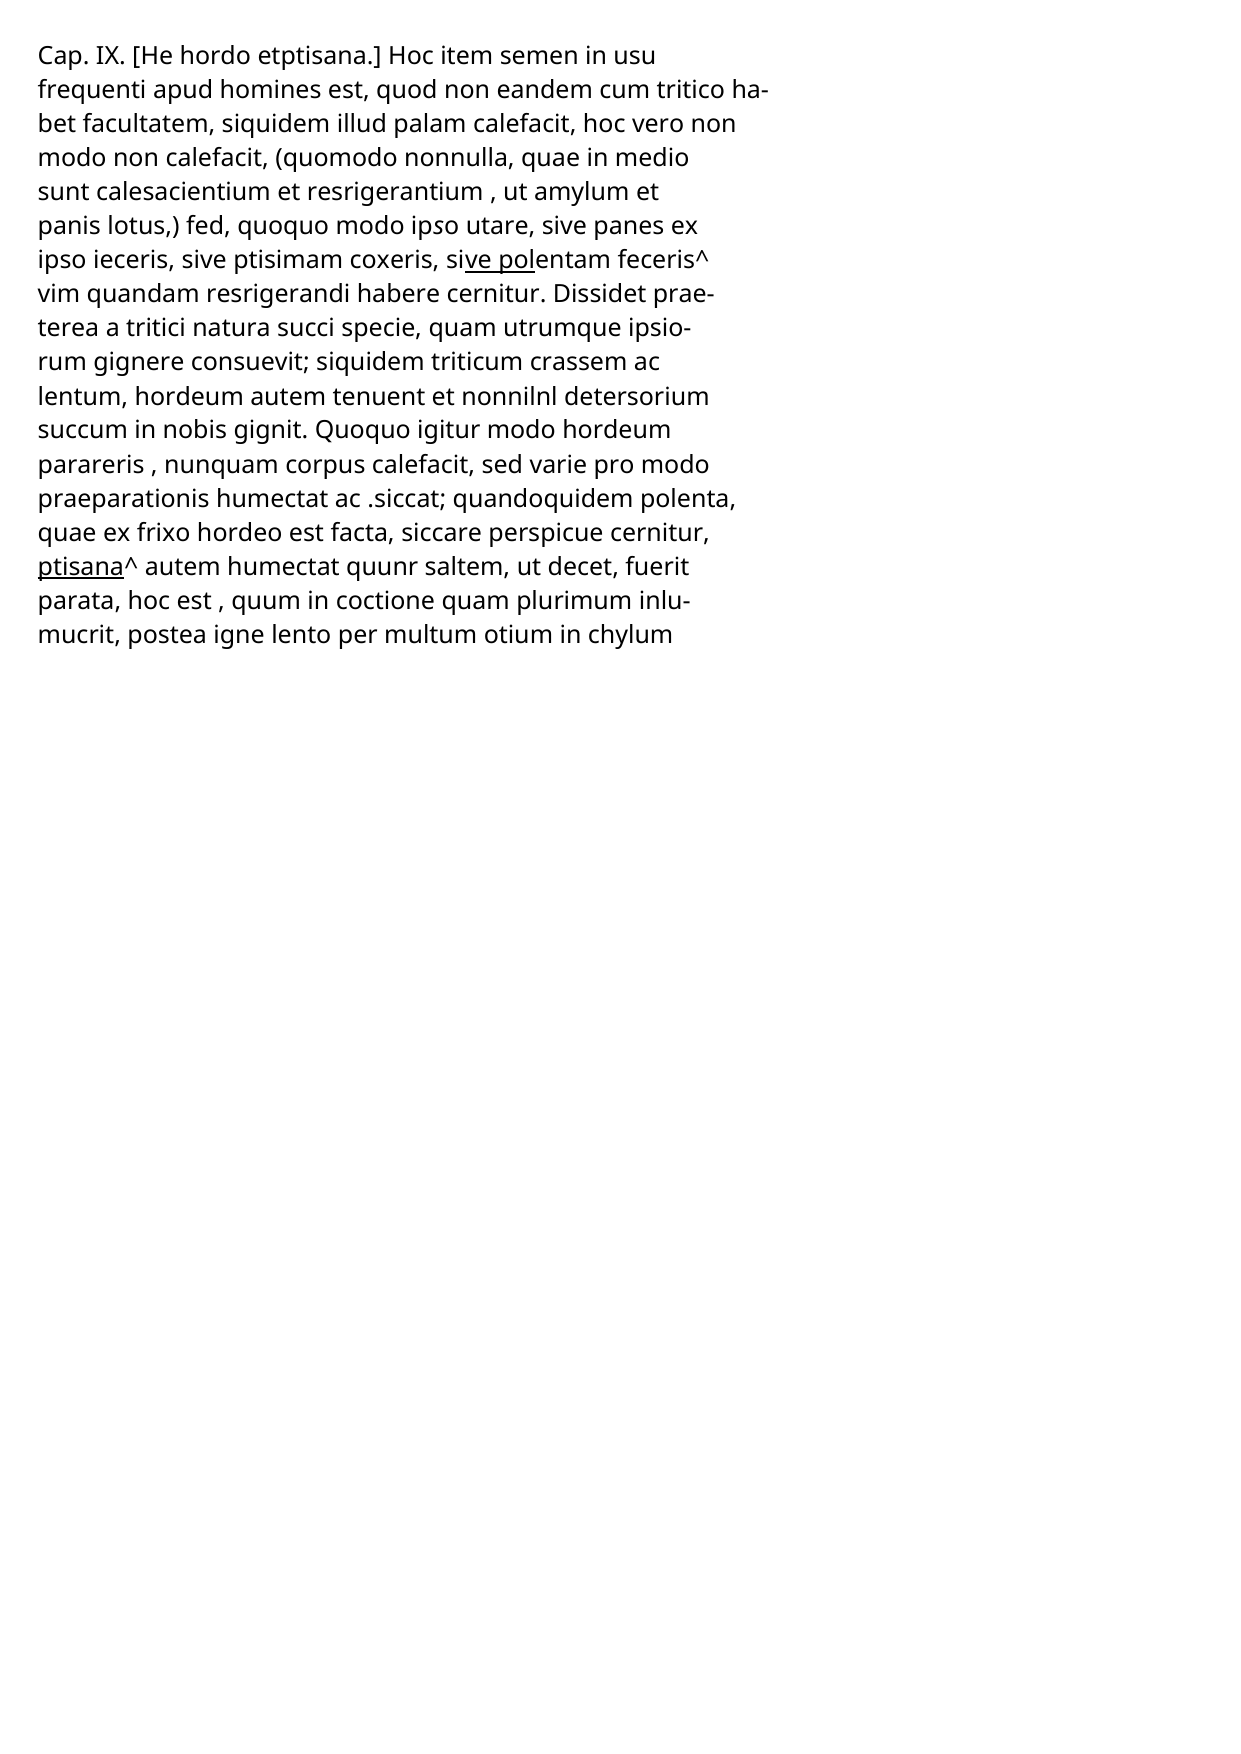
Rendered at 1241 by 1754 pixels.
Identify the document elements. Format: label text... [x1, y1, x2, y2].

text Cap. IX. [He hordo etptisana.] Hoc item semen in usu frequenti apud homines est, quod non eandem cum tritico ha- bet facultatem, siquidem illud palam calefacit, hoc vero non modo non calefacit, (quomodo nonnulla, quae in medio sunt calesacientium et resrigerantium , ut amylum et panis lotus,) fed, quoquo modo ipso utare, sive panes ex ipso ieceris, sive ptisimam coxeris, sive polentam feceris^ vim quandam resrigerandi habere cernitur. Dissidet prae- terea a tritici natura succi specie, quam utrumque ipsio- rum gignere consuevit; siquidem triticum crassem ac lentum, hordeum autem tenuent et nonnilnl detersorium succum in nobis gignit. Quoquo igitur modo hordeum parareris , nunquam corpus calefacit, sed varie pro modo praeparationis humectat ac .siccat; quandoquidem polenta, quae ex frixo hordeo est facta, siccare perspicue cernitur, ptisana^ autem humectat quunr saltem, ut decet, fuerit parata, hoc est , quum in coctione quam plurimum inlu- mucrit, postea igne lento per multum otium in chylum [37, 37, 1203, 651]
